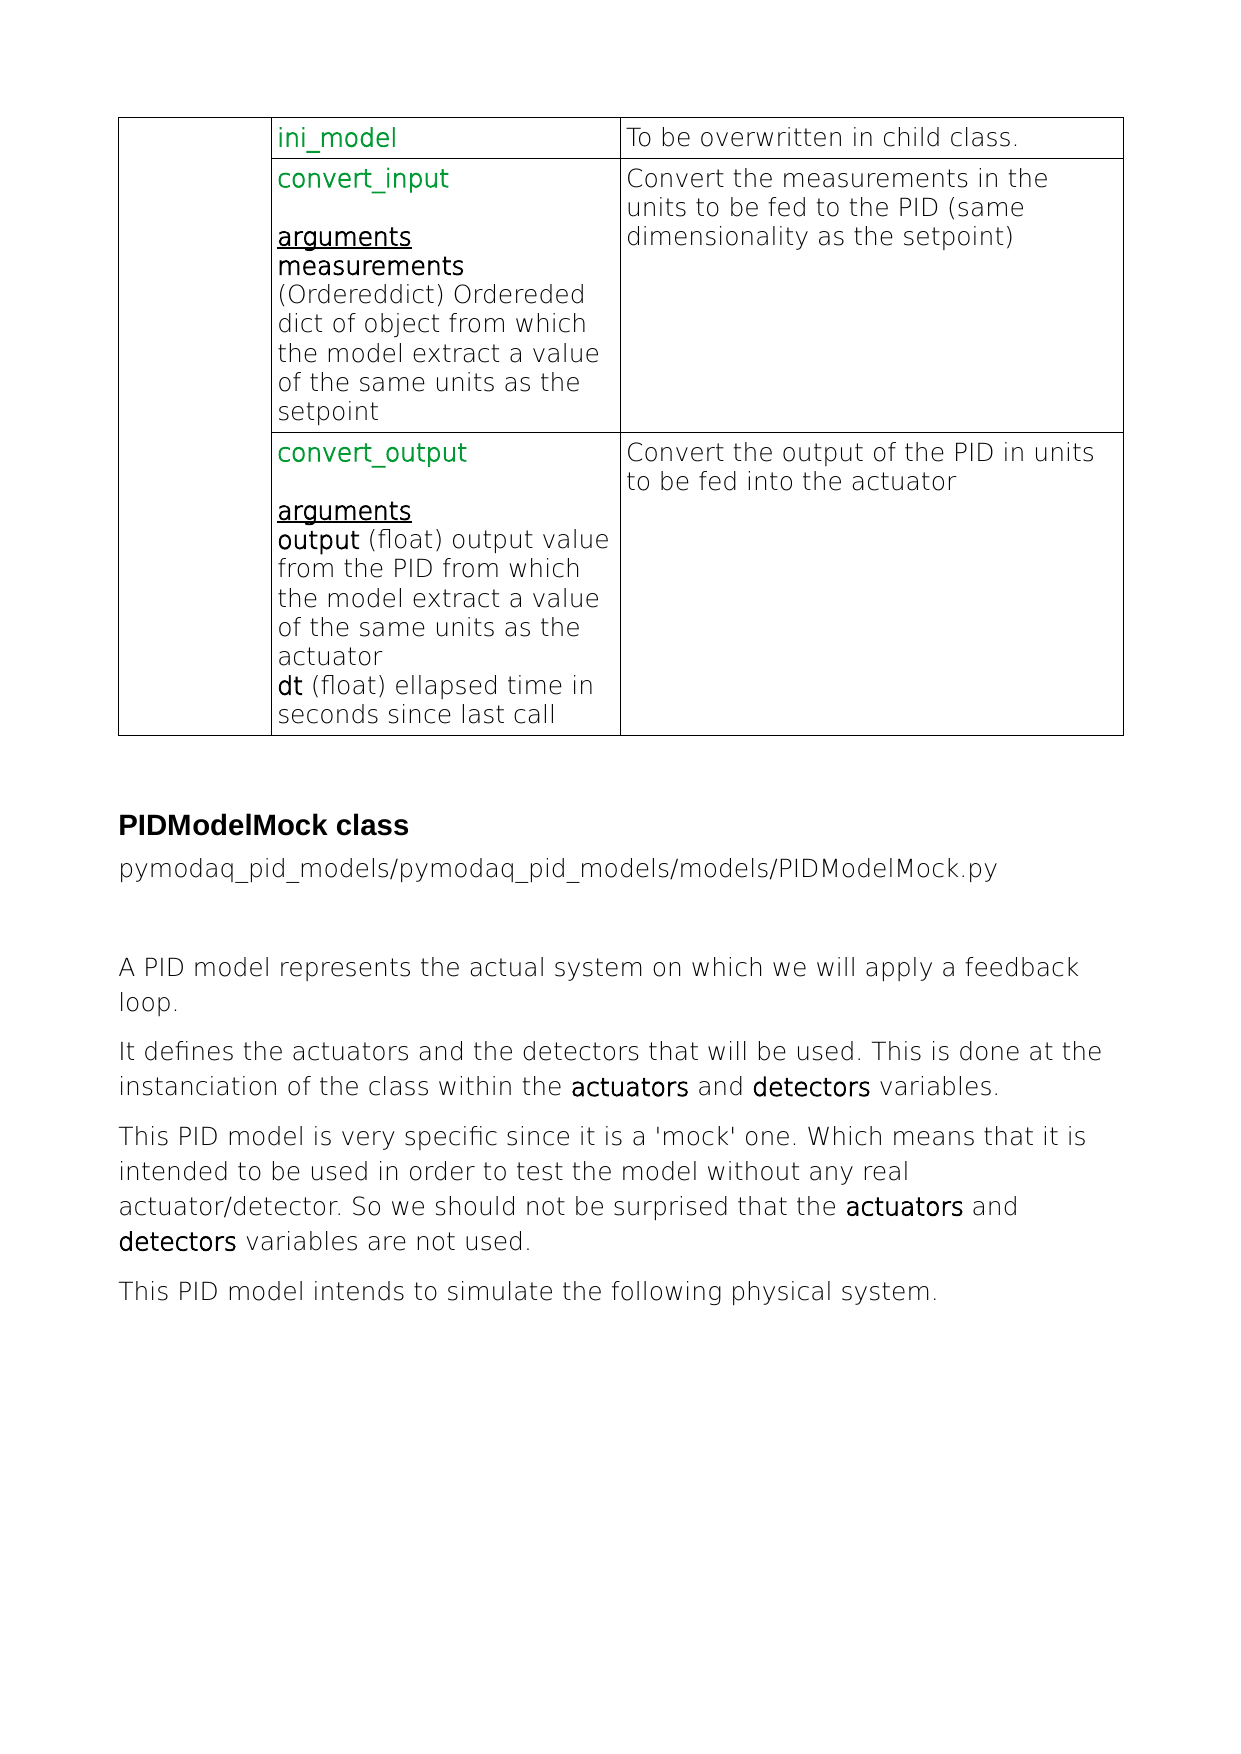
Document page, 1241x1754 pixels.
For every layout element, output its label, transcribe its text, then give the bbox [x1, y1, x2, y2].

text This PID model is very specific since it is a 'mock' one. Which means that it is intended to be used in order to test the model without any real actuator/detector. So we should not be surprised that the actuators and detectors variables are not used. [118, 1122, 1122, 1256]
table_cell [119, 118, 271, 735]
subtitle PIDM odelMock class [118, 807, 1122, 841]
table_cell Convert the measurements in the units to be fed to the PID (same dimensionality as the setpoint) [621, 159, 1123, 432]
table_cell Convert the output of the PID in units to be fed into the actuator [621, 433, 1123, 735]
table_cell convert_input arguments measurements (Ordereddict) Ordereded dict of object from which the model extract a value of the same units as the setpoint [272, 159, 620, 432]
table_cell ini_model [272, 118, 620, 158]
text pymodaq_pid_models/pymodaq_pid_models/models/PIDModelMock.py [118, 854, 1122, 883]
table_cell convert_output arguments output (float) output value from the PID from which the model extract a value of the same units as the actuator dt (float) ellapsed time in seconds since last call [272, 433, 620, 735]
text This PID model intends to simulate the following physical system. [118, 1277, 1122, 1306]
text It defines the actuators and the detectors that will be used. This is done at the instanciation of the class within the actuators and detectors variables. [118, 1037, 1122, 1102]
table_cell To be overwritten in child class. [621, 118, 1123, 158]
text A PID model represents the actual system on which we will apply a feedback loop. [118, 953, 1122, 1017]
